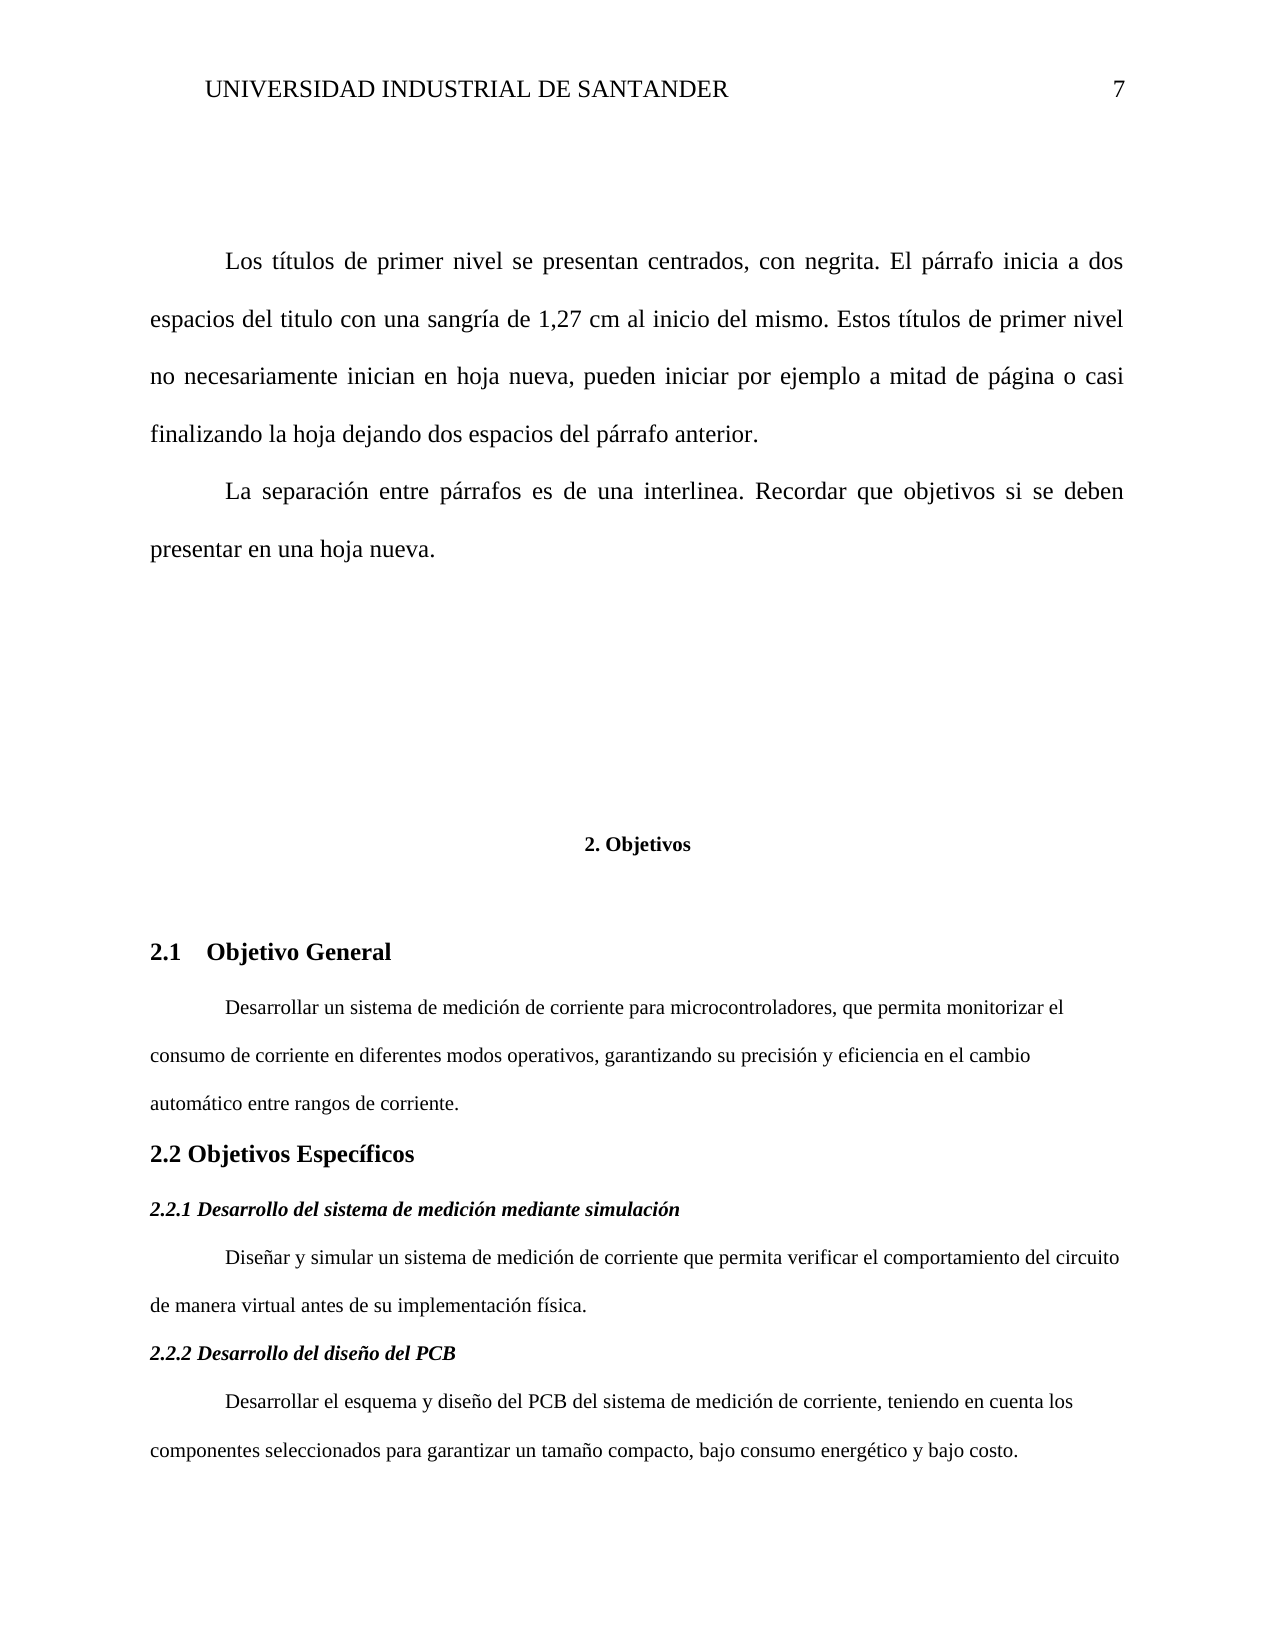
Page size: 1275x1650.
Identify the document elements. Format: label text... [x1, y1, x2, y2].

text Diseñar y simular un sistema de medición de corriente que permita verificar el comportamiento del circuito de manera virtual antes de su implementación física. [150, 1245, 1125, 1317]
subtitle 2.2.2 Desarrollo del diseño del PCB [150, 1341, 1125, 1365]
text Los títulos de primer nivel se presentan centrados, con negrita. El párrafo inicia a dos espacios del titulo con una sangría de 1,27 cm al inicio del mismo. Estos títulos de primer nivel no necesariamente inician en hoja nueva, pueden iniciar por ejemplo a mitad de página o casi finalizando la hoja dejando dos espacios del párrafo anterior. [150, 246, 1125, 447]
subtitle 2.2.1 Desarrollo del sistema de medición mediante simulación [150, 1197, 1125, 1221]
text Desarrollar el esquema y diseño del PCB del sistema de medición de corriente, teniendo en cuenta los componentes seleccionados para garantizar un tamaño compacto, bajo consumo energético y bajo costo. [150, 1389, 1125, 1462]
subtitle 2.2 Objetivos Específicos [150, 1139, 1125, 1168]
text Desarrollar un sistema de medición de corriente para microcontroladores, que permita monitorizar el consumo de corriente en diferentes modos operativos, garantizando su precisión y eficiencia en el cambio automático entre rangos de corriente. [150, 995, 1125, 1115]
subtitle 2.1 Objetivo General [150, 937, 1125, 966]
subtitle 2. Objetivos [150, 832, 1125, 856]
text La separación entre párrafos es de una interlinea. Recordar que objetivos si se deben presentar en una hoja nueva. [150, 476, 1125, 562]
